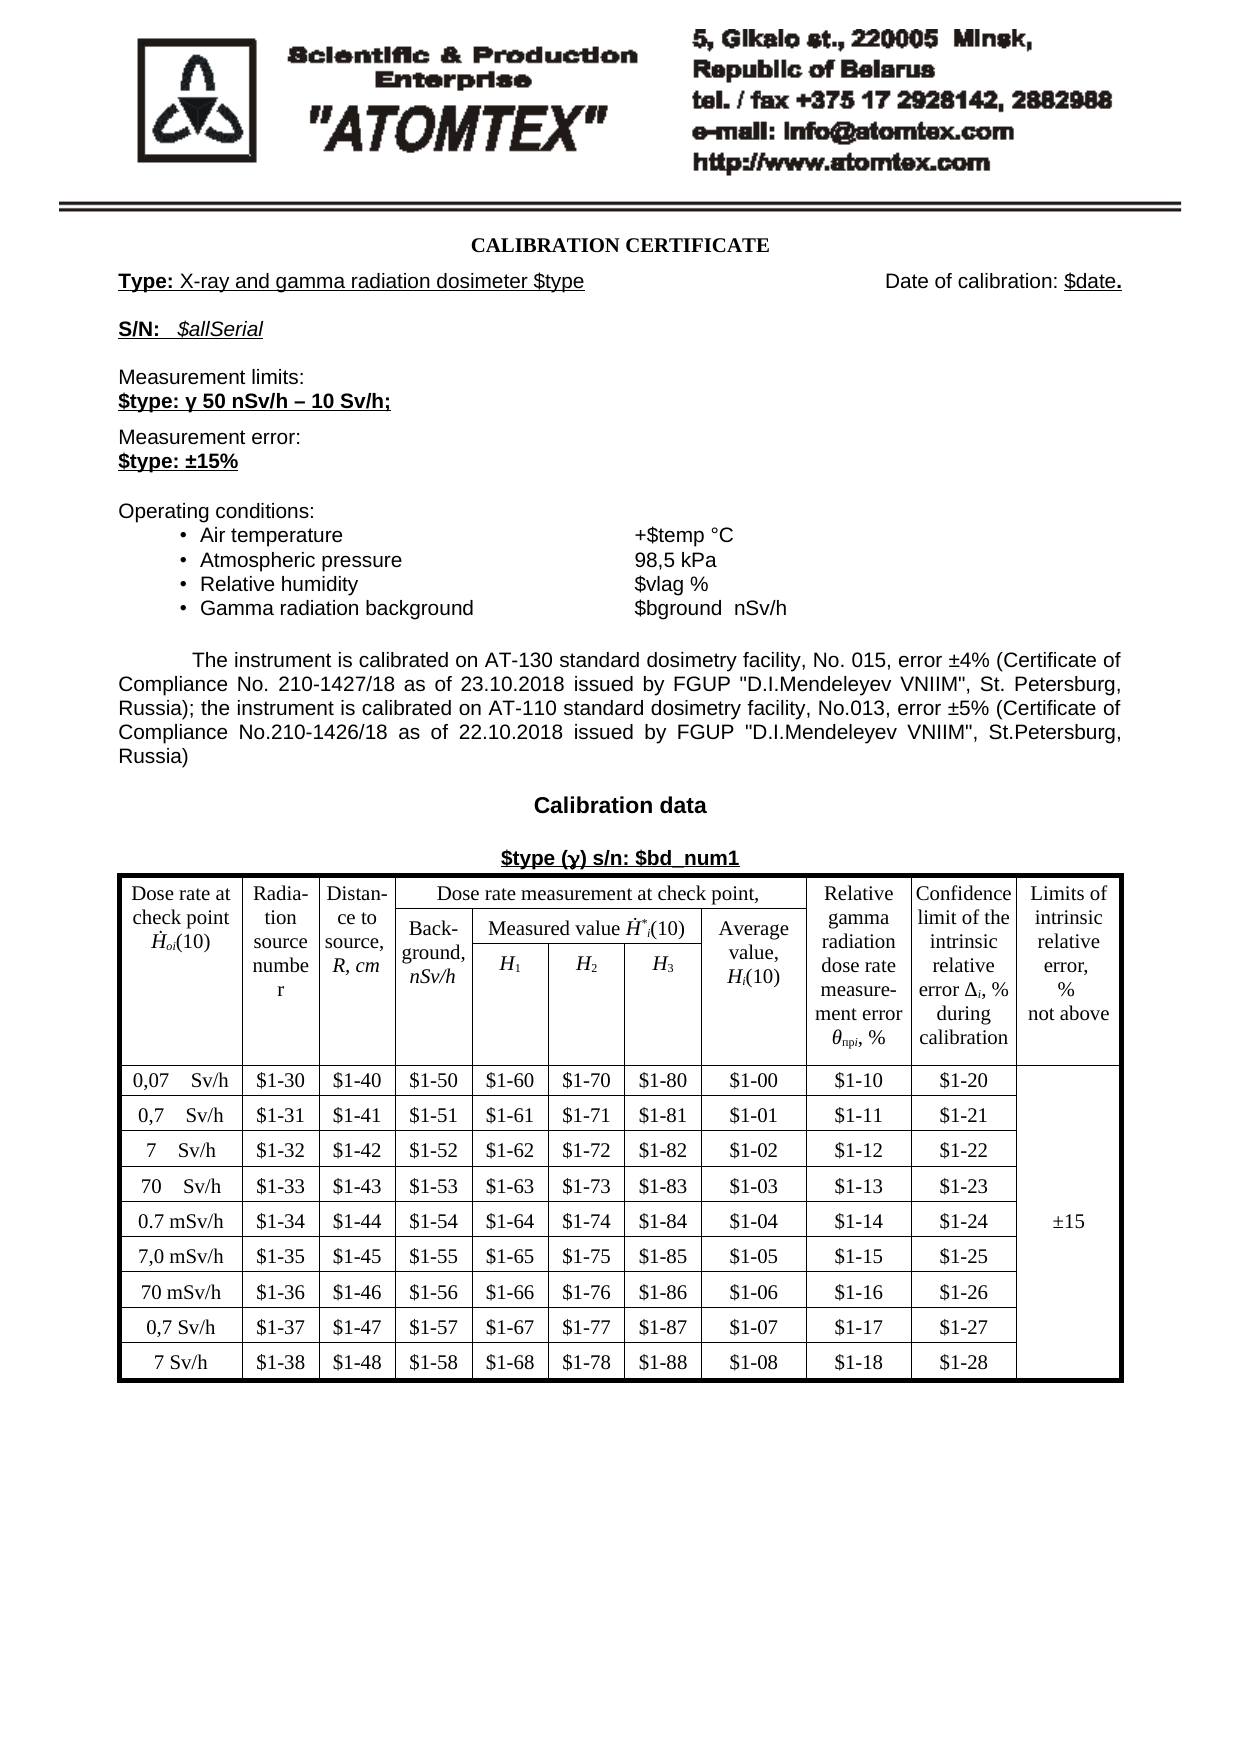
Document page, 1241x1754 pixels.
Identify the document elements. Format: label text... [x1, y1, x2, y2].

table_cell Distan-ce to source, R, сm [320, 878, 395, 1065]
text Calibration data [118, 792, 1122, 818]
table_cell $1-46 [320, 1272, 395, 1307]
table_cell Radia-tion source number [243, 878, 319, 1065]
table_cell $1-68 [473, 1343, 548, 1377]
table_cell $1-50 [396, 1066, 472, 1095]
table_cell $1-14 [807, 1202, 911, 1236]
table_cell Relative gamma radiation dose rate measure-ment error θпрi, % [807, 878, 911, 1065]
table_cell $1-12 [807, 1131, 911, 1166]
text Type: X-ray and gamma radiation dosimeter $type Date of calibration: $date. [118, 269, 1122, 293]
table_cell $1-47 [320, 1308, 395, 1342]
table_cell $1-76 [549, 1272, 624, 1307]
table_cell 7 Sv/h [122, 1131, 242, 1166]
table_cell $1-53 [396, 1167, 472, 1201]
table_cell $1-26 [912, 1272, 1016, 1307]
table_cell $1-07 [702, 1308, 806, 1342]
table_cell $1-25 [912, 1237, 1016, 1271]
text The instrument is calibrated on AT-130 standard dosimetry facility, No. 015, error ±4% (Certificate of Compliance No. 210-1427/18 as of 23.10.2018 issued by FGUP "D.I.Mendeleyev VNIIM", St. Petersburg, Russia); the instrument is calibrated on AT-110 standard dosimetry facility, No.013, error ±5% (Certificate of Compliance No.210-1426/18 as of 22.10.2018 issued by FGUP "D.I.Mendeleyev VNIIM", St.Petersburg, Russia) [118, 648, 1122, 768]
table_cell $1-08 [702, 1343, 806, 1377]
table_cell $1-73 [549, 1167, 624, 1201]
table_cell Limits of intrinsic relative error, % not above [1017, 878, 1119, 1065]
list Gamma radiation background $bground nSv/h [179, 596, 1122, 619]
table_cell $1-37 [243, 1308, 319, 1342]
table_cell $1-82 [625, 1131, 701, 1166]
text $type: ±15% [118, 449, 1122, 473]
table_cell $1-83 [625, 1167, 701, 1201]
picture [59, 29, 1182, 233]
table_cell $1-44 [320, 1202, 395, 1236]
table_cell $1-30 [243, 1066, 319, 1095]
text $type: γ 50 nSv/h – 10 Sv/h; [118, 389, 1122, 413]
table_cell $1-03 [702, 1167, 806, 1201]
table_cell ±15 [1017, 1066, 1119, 1377]
text Measurement limits: [118, 365, 1122, 389]
table_cell $1-74 [549, 1202, 624, 1236]
table_cell Back-ground, nSv/h [396, 909, 472, 1065]
table_cell 0.7 mSv/h [122, 1202, 242, 1236]
table_cell H2 [549, 944, 624, 1065]
table_cell 70 Sv/h [122, 1167, 242, 1201]
table_cell $1-56 [396, 1272, 472, 1307]
list Relative humidity $vlag % [179, 571, 1122, 596]
table_cell Dose rate measurement at check point, [396, 878, 806, 908]
table_cell 0,7 Sv/h [122, 1096, 242, 1130]
table_cell $1-55 [396, 1237, 472, 1271]
table_cell 70 mSv/h [122, 1272, 242, 1307]
text S/N: $allSerial [118, 317, 1122, 341]
table_cell $1-75 [549, 1237, 624, 1271]
table_cell $1-61 [473, 1096, 548, 1130]
table_cell $1-52 [396, 1131, 472, 1166]
table_cell $1-88 [625, 1343, 701, 1377]
table_cell H1 [473, 944, 548, 1065]
table_cell $1-11 [807, 1096, 911, 1130]
table_cell Confidence limit of the intrinsic relative error Δi, % during calibration [912, 878, 1016, 1065]
table_cell $1-80 [625, 1066, 701, 1095]
table_cell Dose rate at check point Ḣoi(10) [122, 878, 242, 1065]
table_cell $1-20 [912, 1066, 1016, 1095]
table_cell 7 Sv/h [122, 1343, 242, 1377]
table_cell $1-57 [396, 1308, 472, 1342]
table_cell $1-60 [473, 1066, 548, 1095]
table_cell $1-86 [625, 1272, 701, 1307]
table_cell 0,07 Sv/h [122, 1066, 242, 1095]
table_cell $1-41 [320, 1096, 395, 1130]
table_cell $1-17 [807, 1308, 911, 1342]
table_cell $1-21 [912, 1096, 1016, 1130]
table_cell $1-62 [473, 1131, 548, 1166]
table_cell $1-28 [912, 1343, 1016, 1377]
table_cell $1-66 [473, 1272, 548, 1307]
table_cell $1-72 [549, 1131, 624, 1166]
table_cell $1-38 [243, 1343, 319, 1377]
table_cell $1-36 [243, 1272, 319, 1307]
table_cell $1-42 [320, 1131, 395, 1166]
table_cell $1-10 [807, 1066, 911, 1095]
text CALIBRATION CERTIFICATE [118, 233, 1122, 257]
table_cell $1-64 [473, 1202, 548, 1236]
table_cell $1-23 [912, 1167, 1016, 1201]
table_cell $1-27 [912, 1308, 1016, 1342]
table_cell $1-67 [473, 1308, 548, 1342]
table_cell $1-02 [702, 1131, 806, 1166]
text Measurement error: [118, 425, 1122, 449]
table_cell $1-81 [625, 1096, 701, 1130]
table_cell $1-18 [807, 1343, 911, 1377]
table_cell $1-45 [320, 1237, 395, 1271]
table_cell $1-16 [807, 1272, 911, 1307]
table_cell 7,0 mSv/h [122, 1237, 242, 1271]
table_cell $1-01 [702, 1096, 806, 1130]
table_cell $1-05 [702, 1237, 806, 1271]
list Atmospheric pressure 98,5 kPa [179, 547, 1122, 571]
table_cell $1-85 [625, 1237, 701, 1271]
table_cell $1-77 [549, 1308, 624, 1342]
table_cell $1-13 [807, 1167, 911, 1201]
table_cell $1-63 [473, 1167, 548, 1201]
text Operating conditions: [118, 499, 1122, 523]
table_cell H3 [625, 944, 701, 1065]
table_cell $1-58 [396, 1343, 472, 1377]
table_cell $1-65 [473, 1237, 548, 1271]
table_cell $1-78 [549, 1343, 624, 1377]
table_cell $1-51 [396, 1096, 472, 1130]
table_cell $1-54 [396, 1202, 472, 1236]
list Air temperature +$temp °C [179, 523, 1122, 547]
table_cell 0,7 Sv/h [122, 1308, 242, 1342]
table_cell $1-40 [320, 1066, 395, 1095]
table_cell $1-84 [625, 1202, 701, 1236]
table_cell $1-34 [243, 1202, 319, 1236]
table_cell $1-06 [702, 1272, 806, 1307]
table_cell $1-43 [320, 1167, 395, 1201]
table_cell $1-70 [549, 1066, 624, 1095]
table_cell $1-71 [549, 1096, 624, 1130]
table_cell $1-35 [243, 1237, 319, 1271]
table_cell $1-32 [243, 1131, 319, 1166]
table_cell $1-22 [912, 1131, 1016, 1166]
table_cell $1-31 [243, 1096, 319, 1130]
table_cell $1-24 [912, 1202, 1016, 1236]
table_cell $1-00 [702, 1066, 806, 1095]
table_cell $1-04 [702, 1202, 806, 1236]
table_header $type () s/n: $bd_num1 [119, 843, 1121, 872]
table_cell $1-15 [807, 1237, 911, 1271]
table_cell $1-48 [320, 1343, 395, 1377]
table_cell $1-33 [243, 1167, 319, 1201]
table_cell $1-87 [625, 1308, 701, 1342]
table_cell Average value, Hi(10) [702, 909, 806, 1065]
table_cell Measured value Ḣ*i(10) [473, 909, 701, 943]
